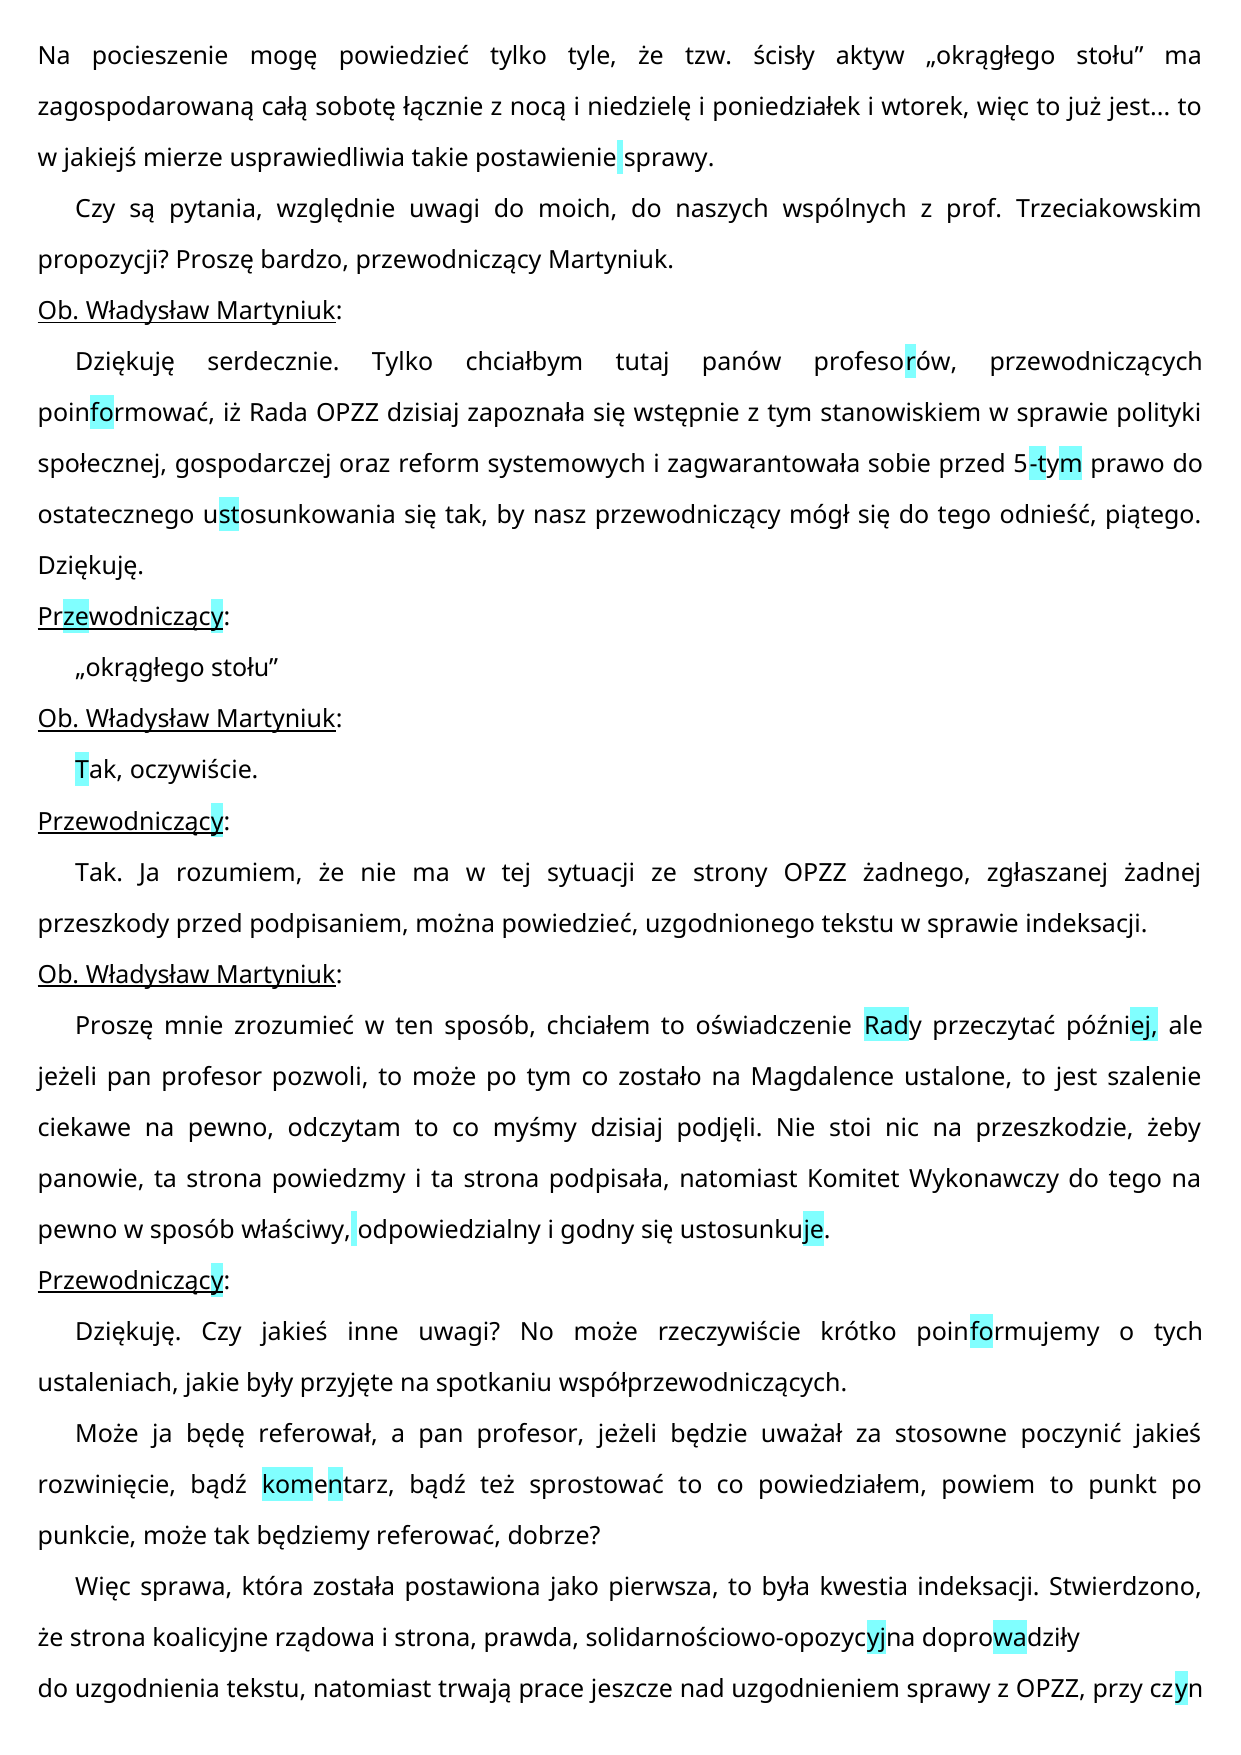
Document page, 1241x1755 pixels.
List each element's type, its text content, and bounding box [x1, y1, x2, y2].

text do uzgodnienia tekstu, natomiast trwają prace jeszcze nad uzgodnieniem sprawy z OPZZ, przy czyn [37, 1671, 1203, 1705]
text Tak, oczywiście. [37, 752, 1203, 786]
text Przewodniczący: [37, 803, 1203, 837]
text Przewodniczący: [37, 599, 1203, 633]
text Dziękuję serdecznie. Tylko chciałbym tutaj panów profesorów, przewodniczących poinformować, iż Rada OPZZ dzisiaj zapoznała się wstępnie z tym stanowiskiem w sprawie polityki społecznej, gospodarczej oraz reform systemowych i zagwarantowała sobie przed 5-tym prawo do ostatecznego ustosunkowania się tak, by nasz przewodniczący mógł się do tego odnieść, piątego. Dziękuję. [37, 344, 1203, 582]
text Więc sprawa, która została postawiona jako pierwsza, to była kwestia indeksacji. Stwierdzono, że strona koalicyjne rządowa i strona, prawda, solidarnościowo-opozycyjna doprowadziły [37, 1569, 1203, 1654]
text Dziękuję. Czy jakieś inne uwagi? No może rzeczywiście krótko poinformujemy o tych ustaleniach, jakie były przyjęte na spotkaniu współprzewodniczących. [37, 1313, 1203, 1399]
text Tak. Ja rozumiem, że nie ma w tej sytuacji ze strony OPZZ żadnego, zgłaszanej żadnej przeszkody przed podpisaniem, można powiedzieć, uzgodnionego tekstu w sprawie indeksacji. [37, 854, 1203, 939]
text Czy są pytania, względnie uwagi do moich, do naszych wspólnych z prof. Trzeciakowskim propozycji? Proszę bardzo, przewodniczący Martyniuk. [37, 191, 1203, 276]
text Ob. Władysław Martyniuk: [37, 293, 1203, 327]
text Ob. Władysław Martyniuk: [37, 701, 1203, 735]
text Może ja będę referował, a pan profesor, jeżeli będzie uważał za stosowne poczynić jakieś rozwinięcie, bądź komentarz, bądź też sprostować to co powiedziałem, powiem to punkt po punkcie, może tak będziemy referować, dobrze? [37, 1416, 1203, 1552]
text „okrągłego stołu” [37, 650, 1203, 684]
text Przewodniczący: [37, 1262, 1203, 1297]
text Proszę mnie zrozumieć w ten sposób, chciałem to oświadczenie Rady przeczytać później, ale jeżeli pan profesor pozwoli, to może po tym co zostało na Magdalence ustalone, to jest szalenie ciekawe na pewno, odczytam to co myśmy dzisiaj podjęli. Nie stoi nic na przeszkodzie, żeby panowie, ta strona powiedzmy i ta strona podpisała, natomiast Komitet Wykonawczy do tego na pewno w sposób właściwy, odpowiedzialny i godny się ustosunkuje. [37, 1007, 1203, 1246]
text Na pocieszenie mogę powiedzieć tylko tyle, że tzw. ścisły aktyw „okrągłego stołu” ma zagospodarowaną całą sobotę łącznie z nocą i niedzielę i poniedziałek i wtorek, więc to już jest... to w jakiejś mierze usprawiedliwia takie postawienie sprawy. [37, 37, 1203, 174]
text Ob. Władysław Martyniuk: [37, 956, 1203, 990]
